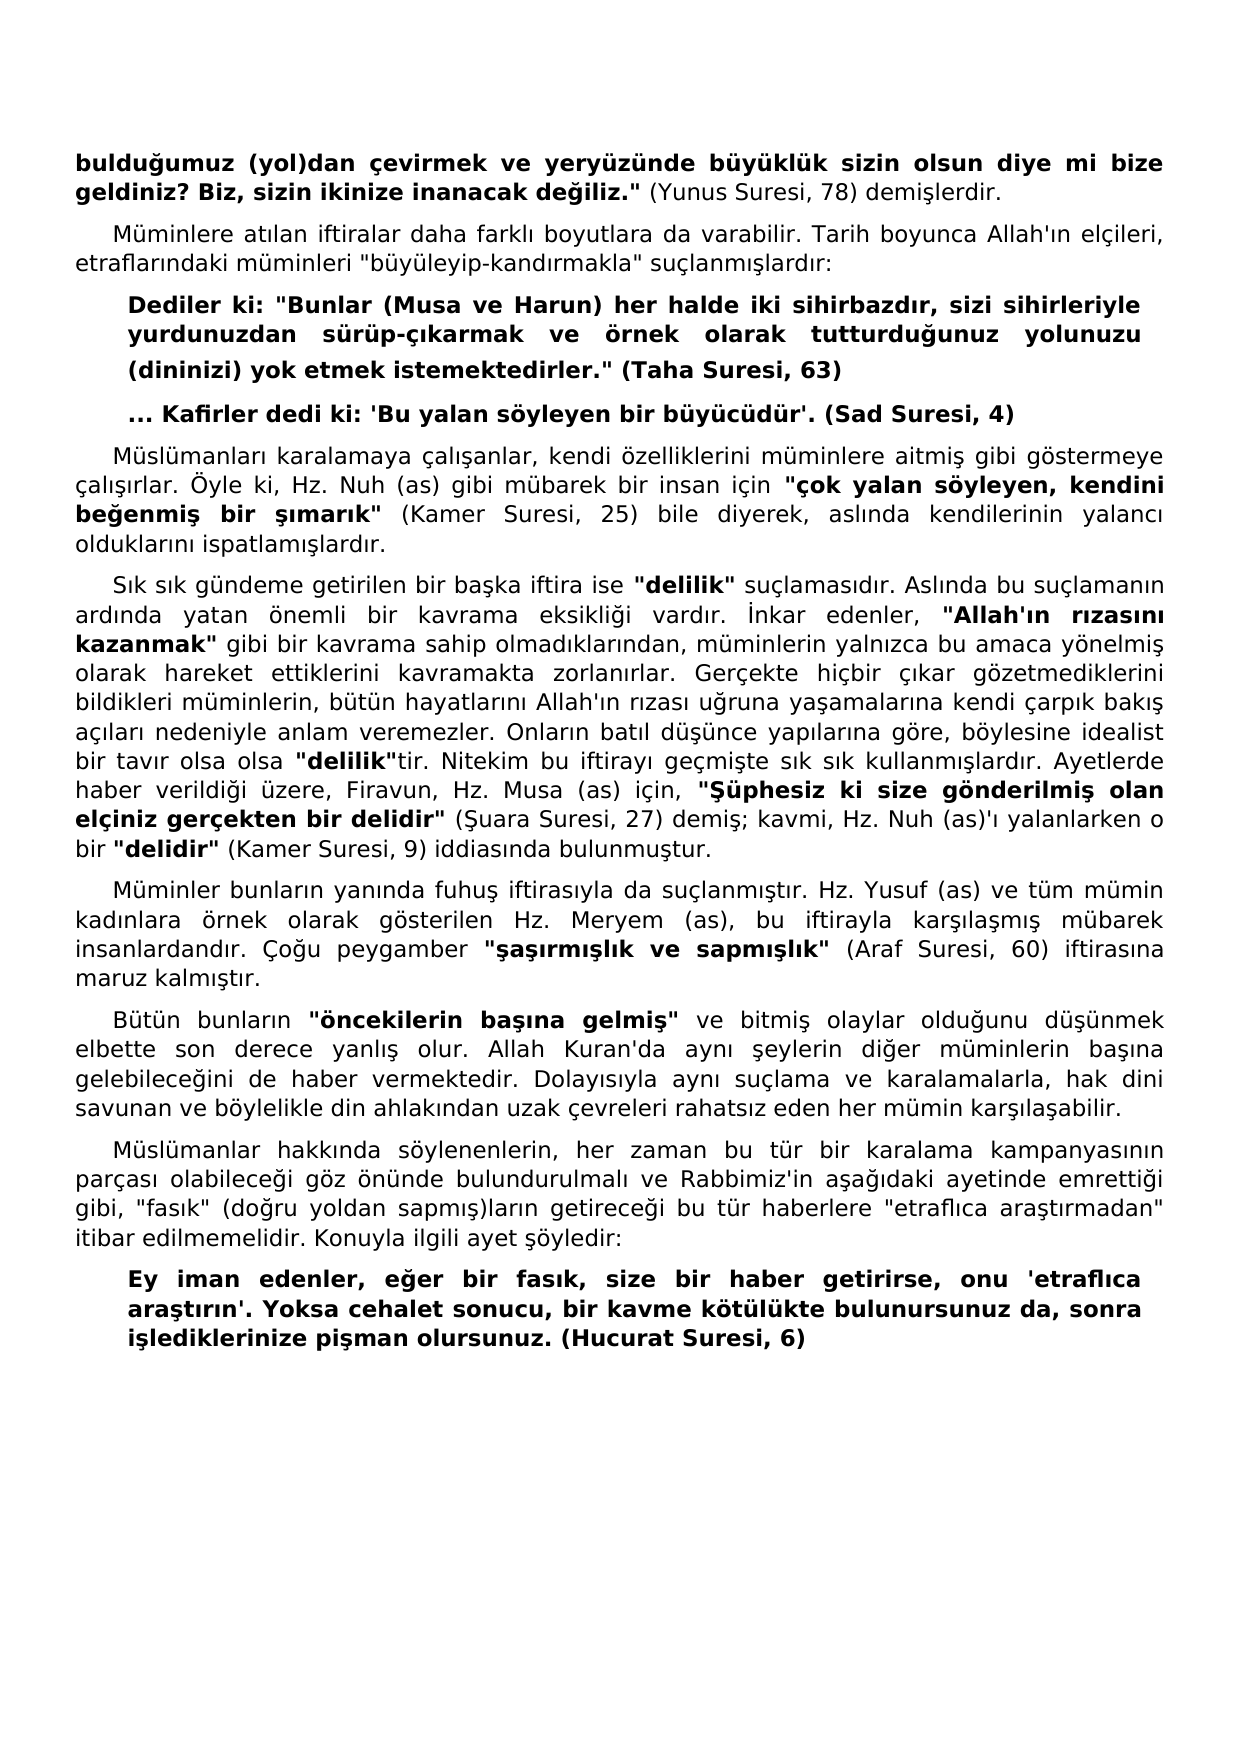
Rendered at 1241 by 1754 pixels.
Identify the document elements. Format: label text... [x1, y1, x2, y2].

text Ey iman edenler, eğer bir fasık, size bir haber getirirse, onu 'etraflıca araştırın'. Yoksa cehalet sonucu, bir kavme kötülükte bulunursunuz da, sonra işlediklerinize pişman olursunuz. (Hucurat Suresi, 6) [127, 1266, 1143, 1352]
text Dediler ki: "Bunlar (Musa ve Harun) her halde iki sihirbazdır, sizi sihirleriyle yurdunuzdan sürüp-çıkarmak ve örnek olarak tutturduğunuz yolunuzu (dininizi) yok etmek istemektedirler." (Taha Suresi, 63) [127, 292, 1143, 385]
text Sık sık gündeme getirilen bir başka iftira ise "delilik" suçlamasıdır. Aslında bu suçlamanın ardında yatan önemli bir kavrama eksikliği vardır. İnkar edenler, "Allah'ın rızasını kazanmak" gibi bir kavrama sahip olmadıklarından, müminlerin yalnızca bu amaca yönelmiş olarak hareket ettiklerini kavramakta zorlanırlar. Gerçekte hiçbir çıkar gözetmediklerini bildikleri müminlerin, bütün hayatlarını Allah'ın rızası uğruna yaşamalarına kendi çarpık bakış açıları nedeniyle anlam veremezler. Onların batıl düşünce yapılarına göre, böylesine idealist bir tavır olsa olsa "delilik"tir. Nitekim bu iftirayı geçmişte sık sık kullanmışlardır. Ayetlerde haber verildiği üzere, Firavun, Hz. Musa (as) için, "Şüphesiz ki size gönderilmiş olan elçiniz gerçekten bir delidir" (Şuara Suresi, 27) demiş; kavmi, Hz. Nuh (as)'ı yalanlarken o bir "delidir" (Kamer Suresi, 9) iddiasında bulunmuştur. [75, 572, 1165, 863]
text ... Kafirler dedi ki: 'Bu yalan söyleyen bir büyücüdür'. (Sad Suresi, 4) [127, 401, 1143, 428]
text Müslümanlar hakkında söylenenlerin, her zaman bu tür bir karalama kampanyasının parçası olabileceği göz önünde bulundurulmalı ve Rabbimiz'in aşağıdaki ayetinde emrettiği gibi, "fasık" (doğru yoldan sapmış)ların getireceği bu tür haberlere "etraflıca araştırmadan" itibar edilmemelidir. Konuyla ilgili ayet şöyledir: [75, 1137, 1165, 1251]
text Müslümanları karalamaya çalışanlar, kendi özelliklerini müminlere aitmiş gibi göstermeye çalışırlar. Öyle ki, Hz. Nuh (as) gibi mübarek bir insan için "çok yalan söyleyen, kendini beğenmiş bir şımarık" (Kamer Suresi, 25) bile diyerek, aslında kendilerinin yalancı olduklarını ispatlamışlardır. [75, 443, 1165, 557]
text Müminlere atılan iftiralar daha farklı boyutlara da varabilir. Tarih boyunca Allah'ın elçileri, etraflarındaki müminleri "büyüleyip-kandırmakla" suçlanmışlardır: [75, 221, 1165, 277]
text bulduğumuz (yol)dan çevirmek ve yeryüzünde büyüklük sizin olsun diye mi bize geldiniz? Biz, sizin ikinize inanacak değiliz." (Yunus Suresi, 78) demişlerdir. [75, 150, 1165, 206]
text Müminler bunların yanında fuhuş iftirasıyla da suçlanmıştır. Hz. Yusuf (as) ve tüm mümin kadınlara örnek olarak gösterilen Hz. Meryem (as), bu iftirayla karşılaşmış mübarek insanlardandır. Çoğu peygamber "şaşırmışlık ve sapmışlık" (Araf Suresi, 60) iftirasına maruz kalmıştır. [75, 878, 1165, 992]
text Bütün bunların "öncekilerin başına gelmiş" ve bitmiş olaylar olduğunu düşünmek elbette son derece yanlış olur. Allah Kuran'da aynı şeylerin diğer müminlerin başına gelebileceğini de haber vermektedir. Dolayısıyla aynı suçlama ve karalamalarla, hak dini savunan ve böylelikle din ahlakından uzak çevreleri rahatsız eden her mümin karşılaşabilir. [75, 1007, 1165, 1122]
